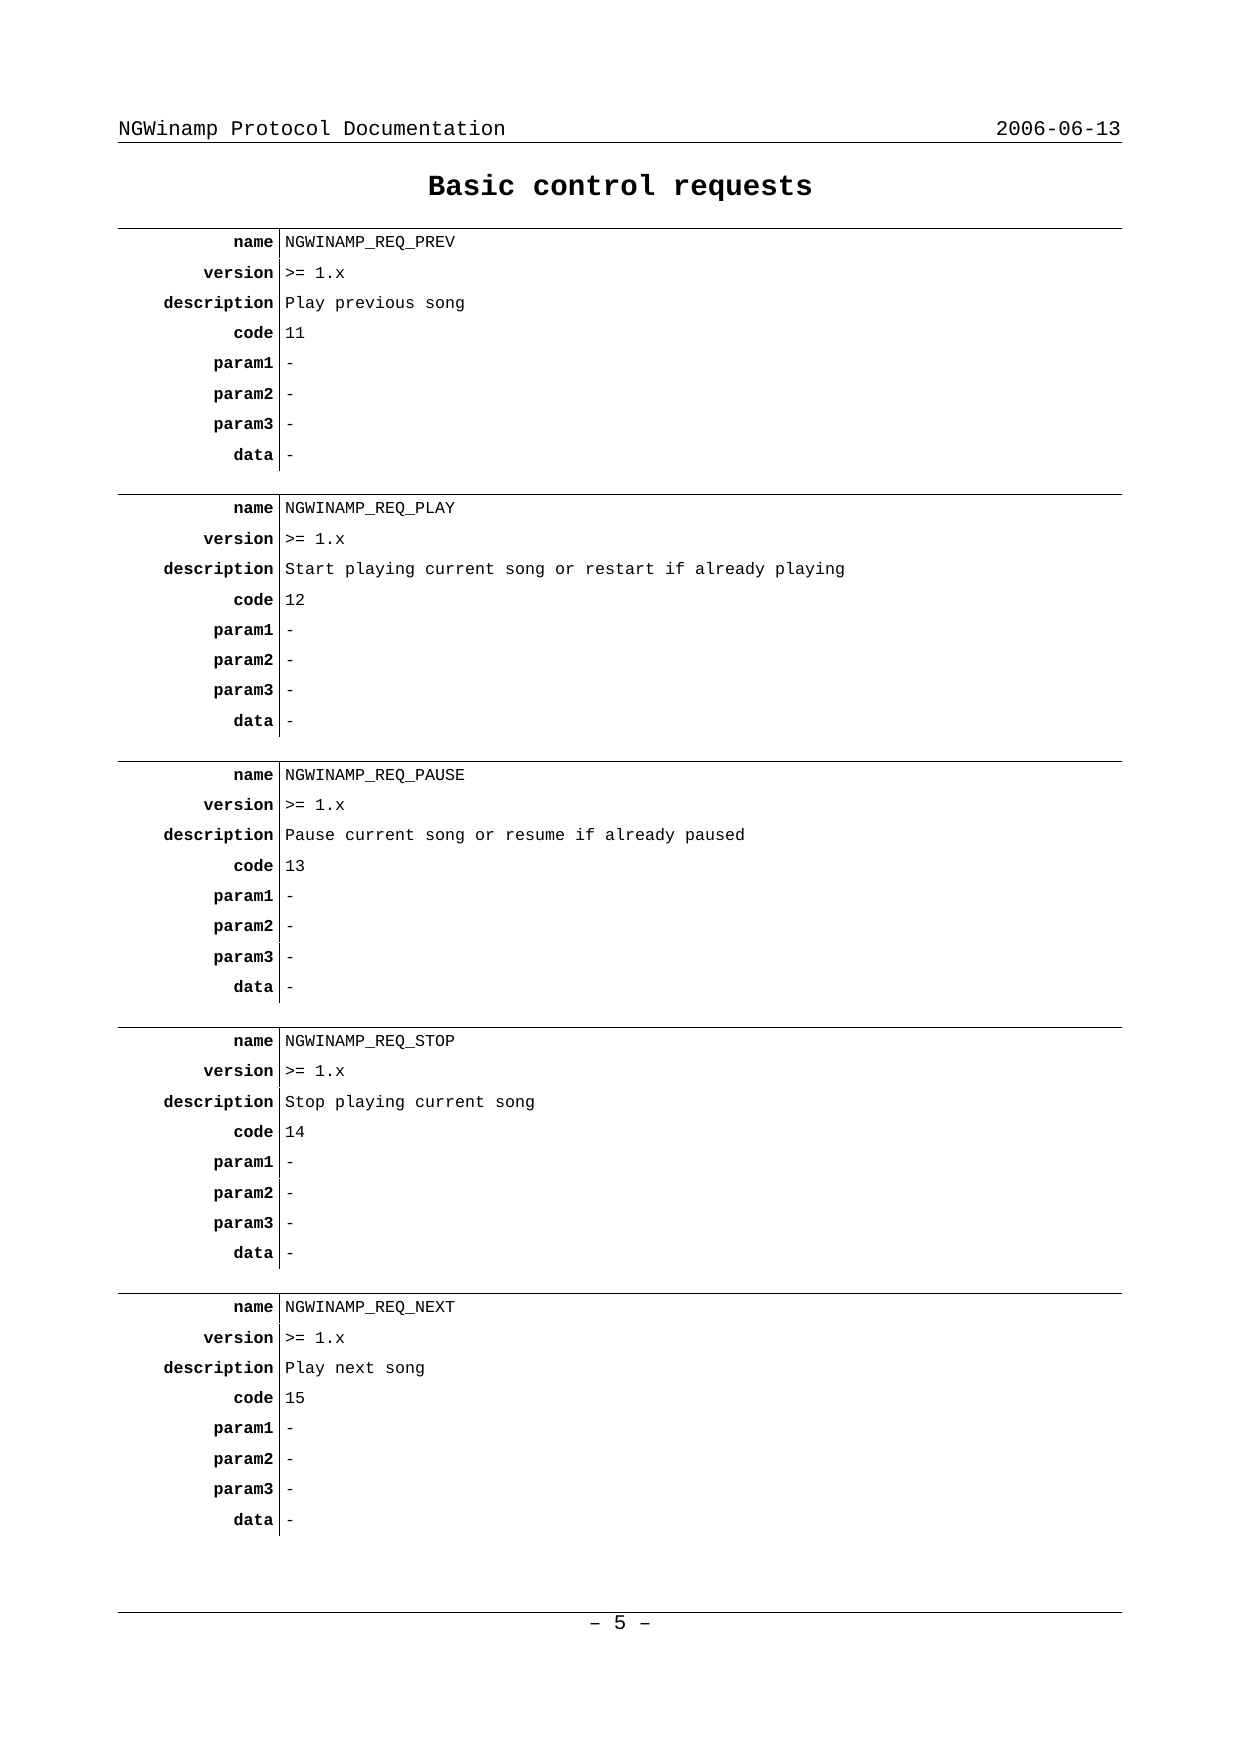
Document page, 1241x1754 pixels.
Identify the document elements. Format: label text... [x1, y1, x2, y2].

table_cell - [280, 646, 1122, 676]
table_cell - [280, 616, 1122, 646]
table_cell 12 [280, 585, 1122, 616]
text Basic control requests [118, 171, 1122, 204]
table_header NGWINAMP_REQ_STOP [280, 1028, 1122, 1057]
table_cell param2 [118, 1179, 279, 1209]
table_cell - [280, 973, 1122, 1003]
table_cell >= 1.x [280, 259, 1122, 289]
table_cell - [280, 380, 1122, 410]
table_header name [118, 495, 279, 525]
table_cell Play next song [280, 1354, 1122, 1384]
table_cell code [118, 585, 279, 616]
table_cell version [118, 791, 279, 821]
table_cell param3 [118, 676, 279, 707]
table_cell param3 [118, 1209, 279, 1239]
table_cell param2 [118, 380, 279, 410]
table_cell Stop playing current song [280, 1088, 1122, 1118]
table_cell Pause current song or resume if already paused [280, 821, 1122, 852]
table_cell - [280, 440, 1122, 471]
table_cell param3 [118, 410, 279, 440]
table_cell param1 [118, 1414, 279, 1445]
table_cell 13 [280, 852, 1122, 882]
table_header name [118, 1028, 279, 1057]
table_cell version [118, 1324, 279, 1354]
table_header NGWINAMP_REQ_PLAY [280, 495, 1122, 525]
table_cell description [118, 555, 279, 585]
table_cell - [280, 349, 1122, 380]
table_cell >= 1.x [280, 1057, 1122, 1087]
table_cell param1 [118, 349, 279, 380]
table_cell data [118, 707, 279, 737]
table_cell Start playing current song or restart if already playing [280, 555, 1122, 585]
table_cell param3 [118, 943, 279, 973]
table_cell description [118, 821, 279, 852]
table_cell - [280, 912, 1122, 942]
table_header name [118, 229, 279, 258]
table_cell - [280, 707, 1122, 737]
table_cell data [118, 1239, 279, 1269]
table_cell - [280, 1179, 1122, 1209]
table_cell >= 1.x [280, 1324, 1122, 1354]
table_header NGWINAMP_REQ_NEXT [280, 1294, 1122, 1323]
table_cell param2 [118, 1445, 279, 1475]
table_cell code [118, 1118, 279, 1148]
table_cell description [118, 1354, 279, 1384]
table_cell - [280, 1445, 1122, 1475]
table_header NGWINAMP_REQ_PAUSE [280, 762, 1122, 791]
table_cell param1 [118, 616, 279, 646]
table_cell - [280, 410, 1122, 440]
table_cell param1 [118, 1148, 279, 1178]
table_cell 15 [280, 1384, 1122, 1414]
table_cell >= 1.x [280, 525, 1122, 555]
table_cell param2 [118, 912, 279, 942]
table_cell description [118, 1088, 279, 1118]
table_cell - [280, 1414, 1122, 1445]
table_cell data [118, 973, 279, 1003]
table_cell - [280, 676, 1122, 707]
table_cell - [280, 1239, 1122, 1269]
table_cell version [118, 259, 279, 289]
table_cell - [280, 1505, 1122, 1536]
table_cell - [280, 1475, 1122, 1505]
table_cell code [118, 852, 279, 882]
table_header name [118, 762, 279, 791]
table_cell data [118, 440, 279, 471]
table_cell 11 [280, 319, 1122, 349]
table_cell data [118, 1505, 279, 1536]
table_header name [118, 1294, 279, 1323]
table_header NGWINAMP_REQ_PREV [280, 229, 1122, 258]
table_cell param1 [118, 882, 279, 912]
table_cell description [118, 289, 279, 319]
table_cell - [280, 882, 1122, 912]
table_cell - [280, 1148, 1122, 1178]
table_cell - [280, 1209, 1122, 1239]
table_cell code [118, 1384, 279, 1414]
table_cell code [118, 319, 279, 349]
table_cell version [118, 1057, 279, 1087]
table_cell - [280, 943, 1122, 973]
table_cell version [118, 525, 279, 555]
table_cell param3 [118, 1475, 279, 1505]
table_cell >= 1.x [280, 791, 1122, 821]
table_cell Play previous song [280, 289, 1122, 319]
table_cell param2 [118, 646, 279, 676]
table_cell 14 [280, 1118, 1122, 1148]
